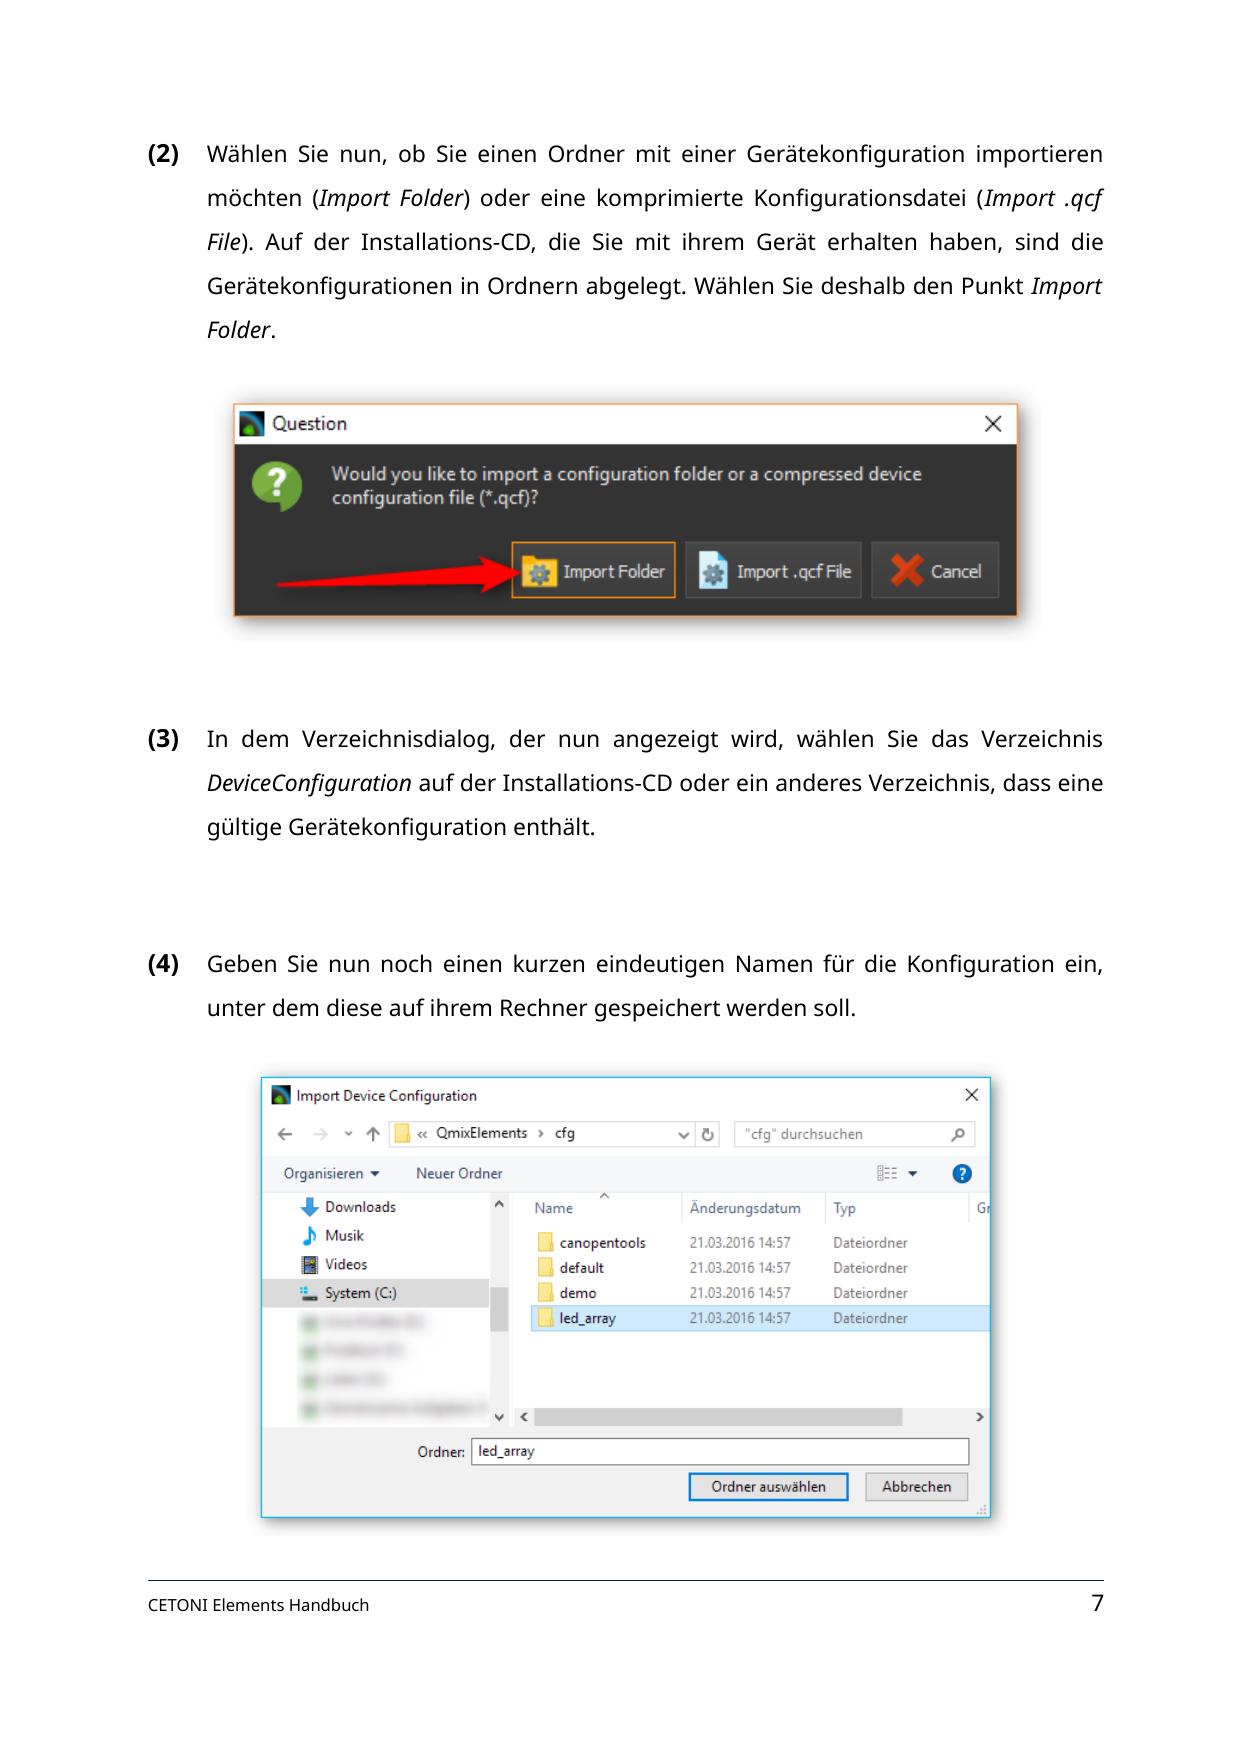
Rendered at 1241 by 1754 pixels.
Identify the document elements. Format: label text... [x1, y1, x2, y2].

list Geben Sie nun noch einen kurzen eindeutigen Namen für die Konfiguration ein, unter dem diese auf ihrem Rechner gespeichert werden soll. [148, 945, 1104, 1023]
list In dem Verzeichnisdialog, der nun angezeigt wird, wählen Sie das Verzeichnis DeviceConfiguration auf der Installations-CD oder ein anderes Verzeichnis, dass eine gültige Gerätekonfiguration enthält. [148, 720, 1104, 842]
list Wählen Sie nun, ob Sie einen Ordner mit einer Gerätekonfiguration importieren möchten (Import Folder) oder eine komprimierte Konfigurationsdatei (Import .qcf File). Auf der Installations-CD, die Sie mit ihrem Gerät erhalten haben, sind die Gerätekonfigurationen in Ordnern abgelegt. Wählen Sie deshalb den Punkt Import Folder. [148, 136, 1104, 345]
picture [210, 381, 1042, 641]
picture [243, 1059, 1009, 1536]
